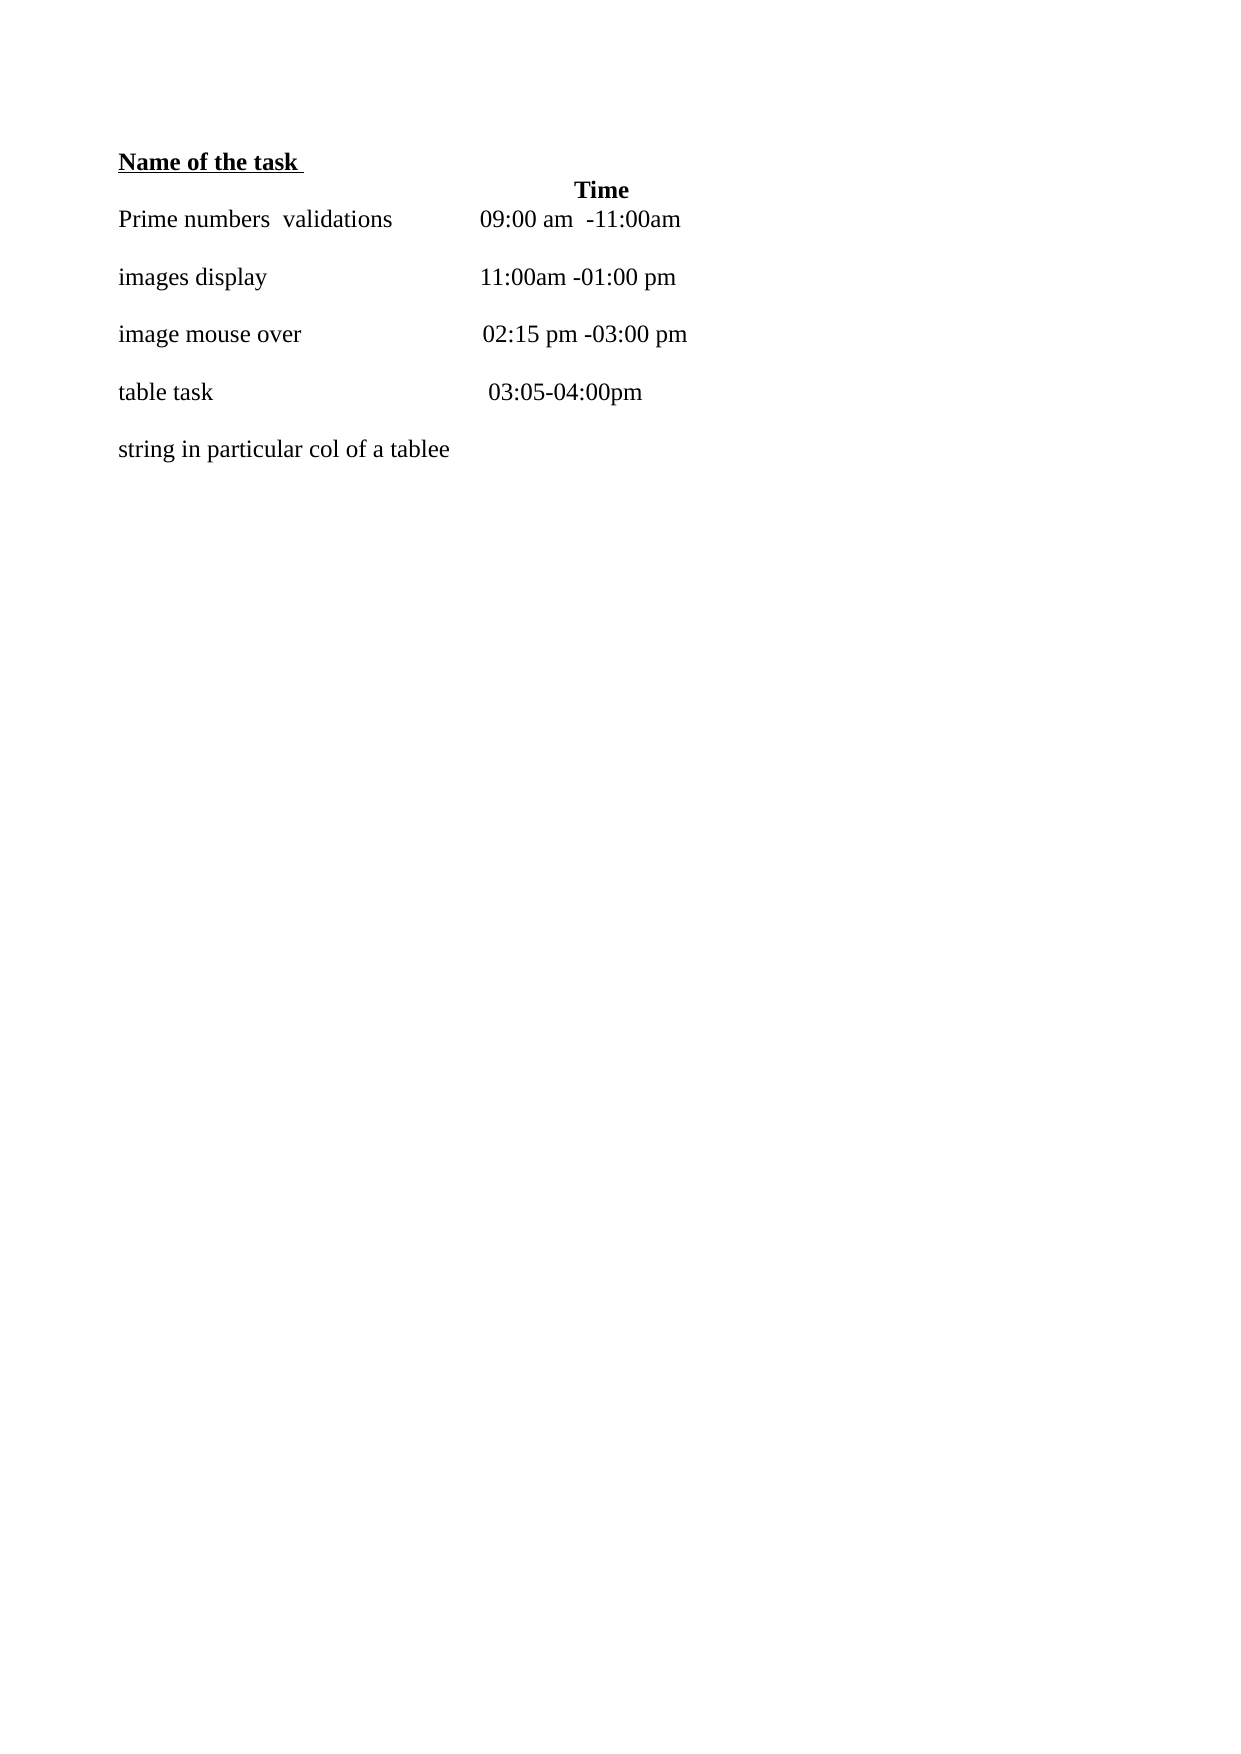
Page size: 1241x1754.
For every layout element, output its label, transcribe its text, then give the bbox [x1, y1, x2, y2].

text images display 11:00am -01:00 pm [118, 262, 1122, 291]
text image mouse over 02:15 pm -03:00 pm [118, 319, 1122, 348]
text string in particular col of a tablee [118, 434, 1122, 463]
text Time [118, 176, 1122, 204]
text Prime numbers validations 09:00 am -11:00am [118, 204, 1122, 233]
text Name of the task [118, 147, 1122, 176]
text table task 03:05-04:00pm [118, 377, 1122, 406]
